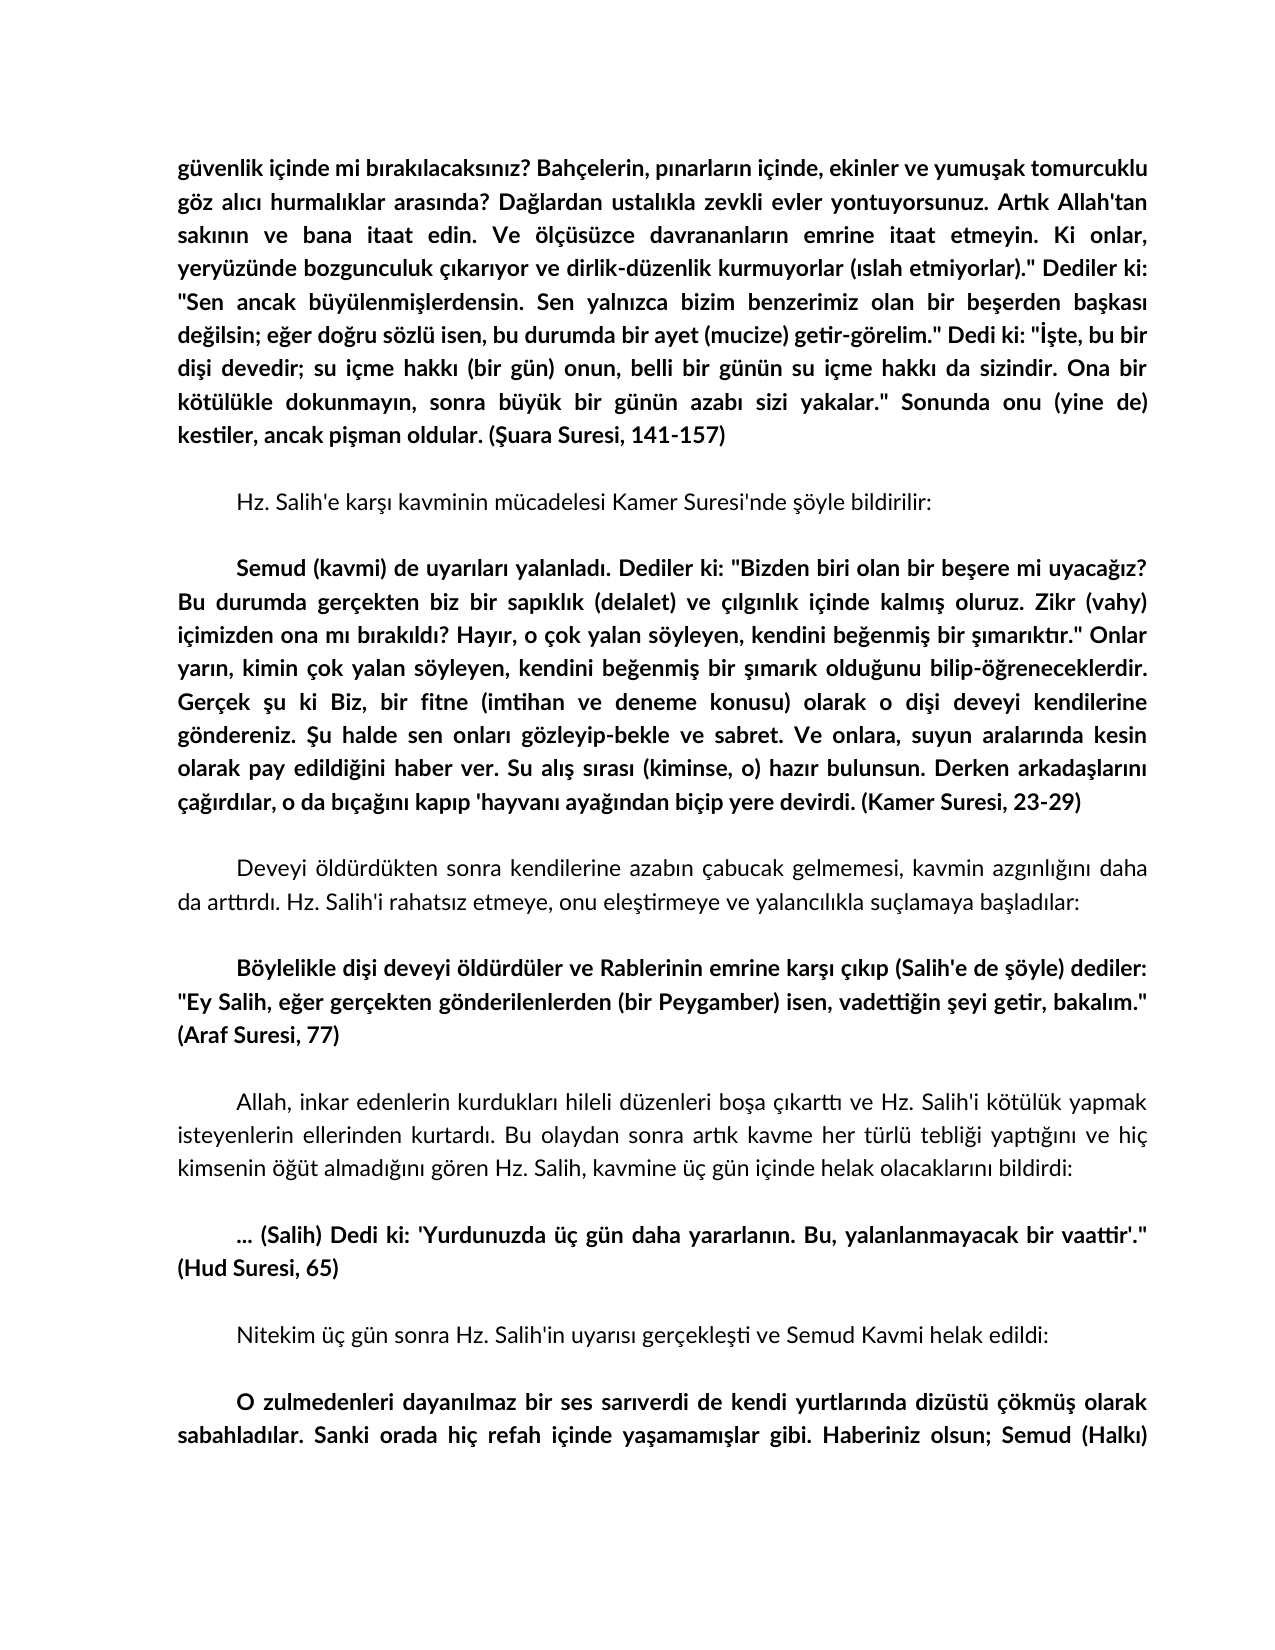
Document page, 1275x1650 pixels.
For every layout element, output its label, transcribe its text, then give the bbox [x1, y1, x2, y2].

text Deveyi öldürdükten sonra kendilerine azabın çabucak gelmemesi, kavmin azgınlığını daha da arttırdı. Hz. Salih'i rahatsız etmeye, onu eleştirmeye ve yalancılıkla suçlamaya başladılar: [177, 850, 1149, 917]
text Hz. Salih'e karşı kavminin mücadelesi Kamer Suresi'nde şöyle bildirilir: [177, 483, 1149, 517]
text O zulmedenleri dayanılmaz bir ses sarıverdi de kendi yurtlarında dizüstü çökmüş olarak sabahladılar. Sanki orada hiç refah içinde yaşamamışlar gibi. Haberiniz olsun; Semud (Halkı) [177, 1383, 1149, 1450]
text Allah, inkar edenlerin kurdukları hileli düzenleri boşa çıkarttı ve Hz. Salih'i kötülük yapmak isteyenlerin ellerinden kurtardı. Bu olaydan sonra artık kavme her türlü tebliği yaptığını ve hiç kimsenin öğüt almadığını gören Hz. Salih, kavmine üç gün içinde helak olacaklarını bildirdi: [177, 1083, 1149, 1183]
text Semud (kavmi) de uyarıları yalanladı. Dediler ki: "Bizden biri olan bir beşere mi uyacağız? Bu durumda gerçekten biz bir sapıklık (delalet) ve çılgınlık içinde kalmış oluruz. Zikr (vahy) içimizden ona mı bırakıldı? Hayır, o çok yalan söyleyen, kendini beğenmiş bir şımarıktır." Onlar yarın, kimin çok yalan söyleyen, kendini beğenmiş bir şımarık olduğunu bilip-öğreneceklerdir. Gerçek şu ki Biz, bir fitne (imtihan ve deneme konusu) olarak o dişi deveyi kendilerine göndereniz. Şu halde sen onları gözleyip-bekle ve sabret. Ve onlara, suyun aralarında kesin olarak pay edildiğini haber ver. Su alış sırası (kiminse, o) hazır bulunsun. Derken arkadaşlarını çağırdılar, o da bıçağını kapıp 'hayvanı ayağından biçip yere devirdi. (Kamer Suresi, 23-29) [177, 550, 1149, 817]
text güvenlik içinde mi bırakılacaksınız? Bahçelerin, pınarların içinde, ekinler ve yumuşak tomurcuklu göz alıcı hurmalıklar arasında? Dağlardan ustalıkla zevkli evler yontuyorsunuz. Artık Allah'tan sakının ve bana itaat edin. Ve ölçüsüzce davrananların emrine itaat etmeyin. Ki onlar, yeryüzünde bozgunculuk çıkarıyor ve dirlik-düzenlik kurmuyorlar (ıslah etmiyorlar)." Dediler ki: "Sen ancak büyülenmişlerdensin. Sen yalnızca bizim benzerimiz olan bir beşerden başkası değilsin; eğer doğru sözlü isen, bu durumda bir ayet (mucize) getir-görelim." Dedi ki: "İşte, bu bir dişi devedir; su içme hakkı (bir gün) onun, belli bir günün su içme hakkı da sizindir. Ona bir kötülükle dokunmayın, sonra büyük bir günün azabı sizi yakalar." Sonunda onu (yine de) kestiler, ancak pişman oldular. (Şuara Suresi, 141-157) [177, 150, 1149, 450]
text Böylelikle dişi deveyi öldürdüler ve Rablerinin emrine karşı çıkıp (Salih'e de şöyle) dediler: "Ey Salih, eğer gerçekten gönderilenlerden (bir Peygamber) isen, vadettiğin şeyi getir, bakalım." (Araf Suresi, 77) [177, 950, 1149, 1050]
text ... (Salih) Dedi ki: 'Yurdunuzda üç gün daha yararlanın. Bu, yalanlanmayacak bir vaattir'." (Hud Suresi, 65) [177, 1217, 1149, 1283]
text Nitekim üç gün sonra Hz. Salih'in uyarısı gerçekleşti ve Semud Kavmi helak edildi: [177, 1317, 1149, 1350]
